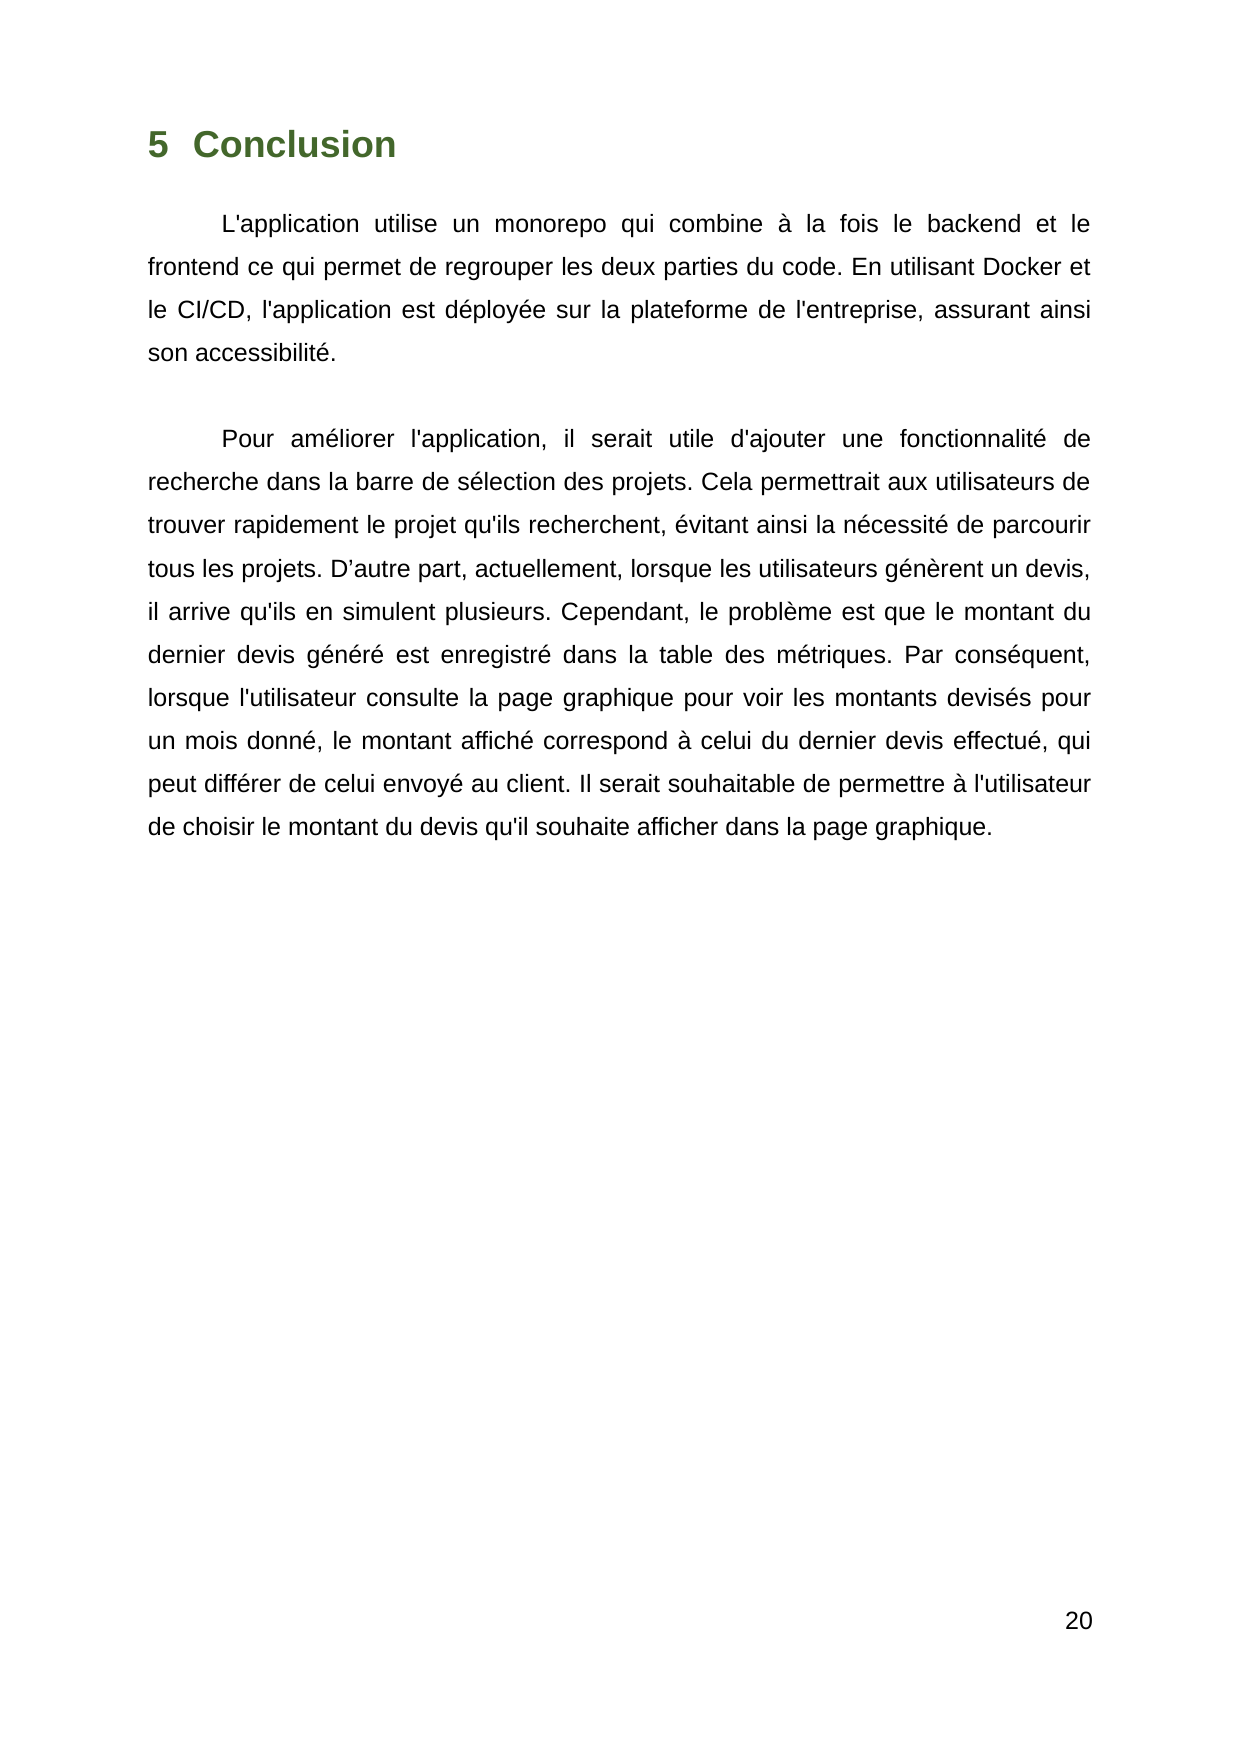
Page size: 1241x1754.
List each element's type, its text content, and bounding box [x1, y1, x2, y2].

subtitle Conclusion [148, 122, 1093, 165]
text L'application utilise un monorepo qui combine à la fois le backend et le frontend ce qui permet de regrouper les deux parties du code. En utilisant Docker et le CI/CD, l'application est déployée sur la plateforme de l'entreprise, assurant ainsi son accessibilité. [148, 208, 1093, 367]
text Pour améliorer l'application, il serait utile d'ajouter une fonctionnalité de recherche dans la barre de sélection des projets. Cela permettrait aux utilisateurs de trouver rapidement le projet qu'ils recherchent, évitant ainsi la nécessité de parcourir tous les projets. D’autre part, actuellement, lorsque les utilisateurs génèrent un devis, il arrive qu'ils en simulent plusieurs. Cependant, le problème est que le montant du dernier devis généré est enregistré dans la table des métriques. Par conséquent, lorsque l'utilisateur consulte la page graphique pour voir les montants devisés pour un mois donné, le montant affiché correspond à celui du dernier devis effectué, qui peut différer de celui envoyé au client. Il serait souhaitable de permettre à l'utilisateur de choisir le montant du devis qu'il souhaite afficher dans la page graphique. [148, 424, 1093, 841]
